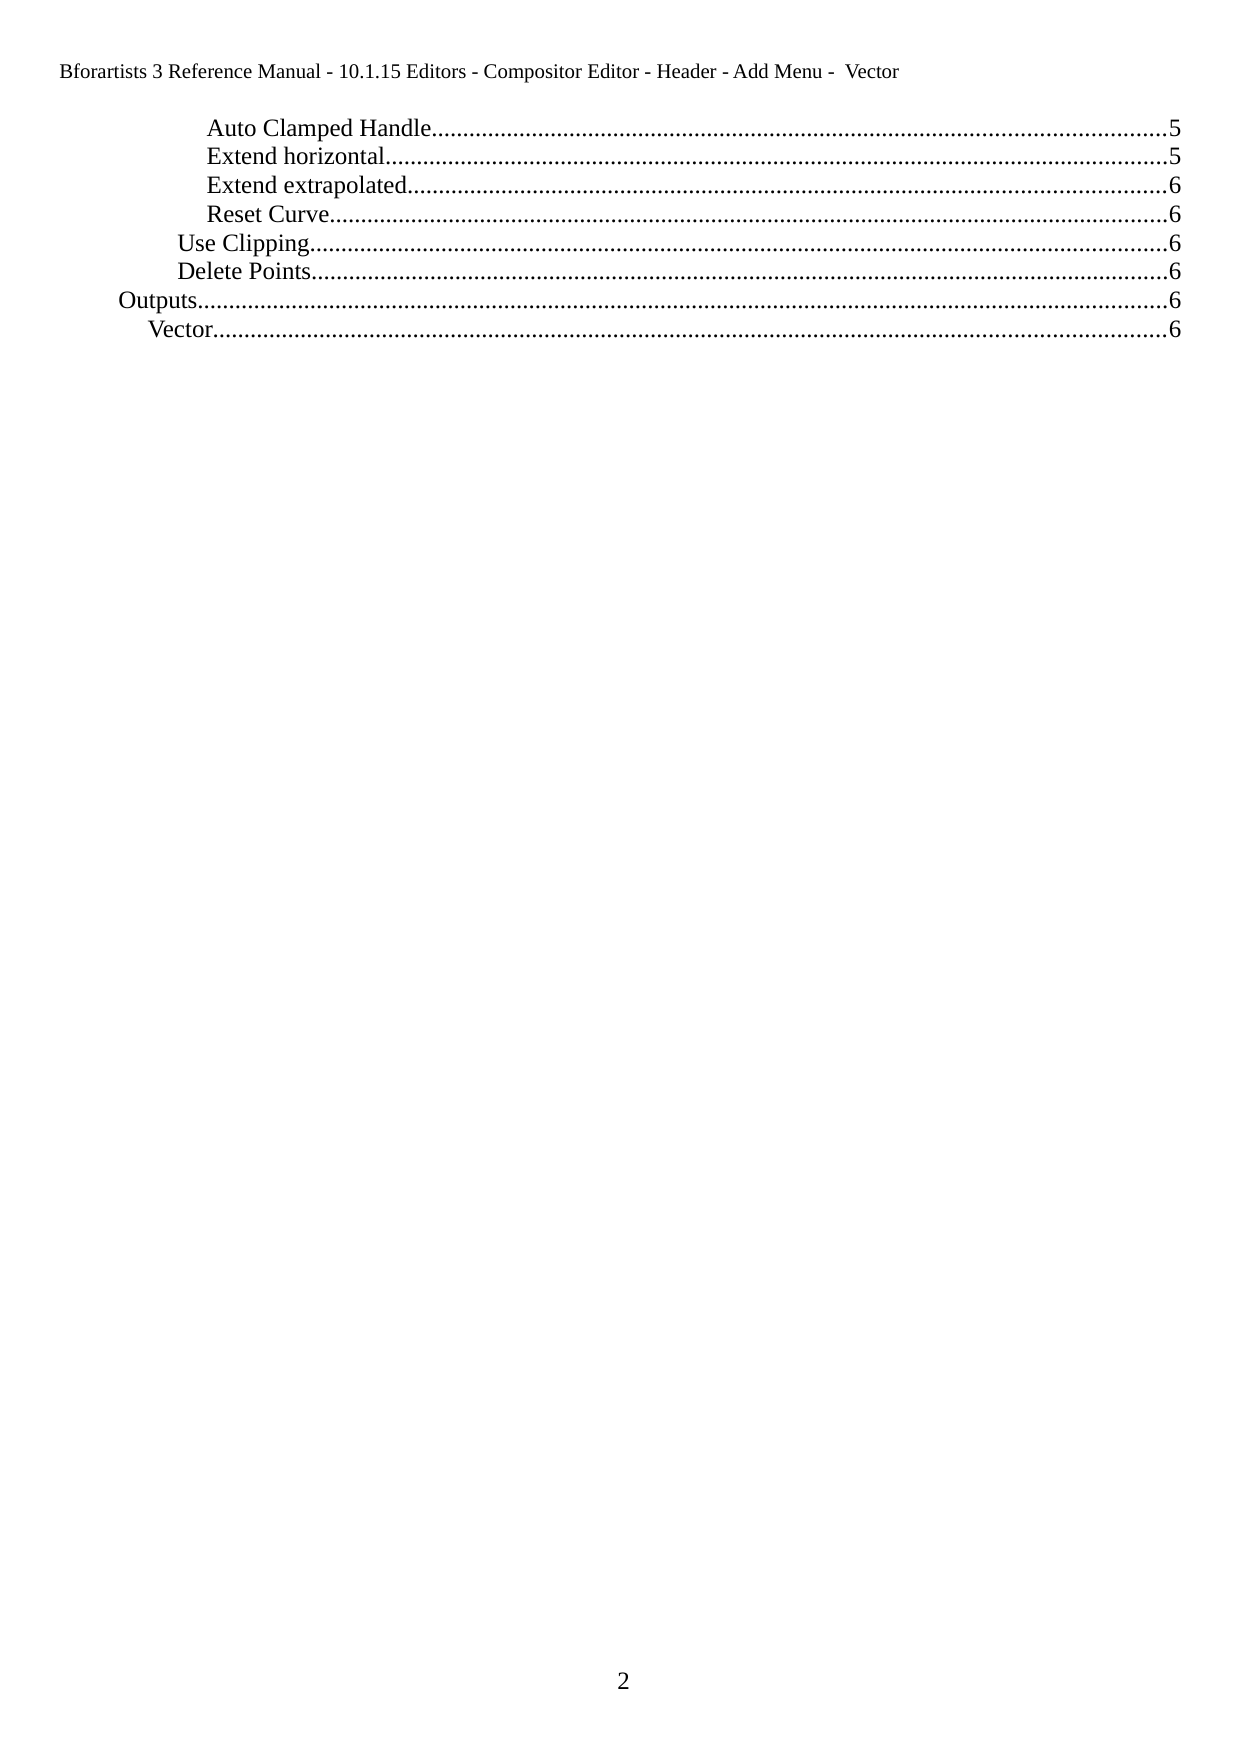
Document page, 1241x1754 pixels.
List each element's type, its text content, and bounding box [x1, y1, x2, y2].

text Extend extrapolated 6 [206, 170, 1181, 199]
text Reset Curve 6 [206, 199, 1181, 228]
text Outputs 6 [118, 285, 1181, 314]
text Use Clipping 6 [177, 228, 1181, 256]
text Extend horizontal 5 [206, 141, 1181, 170]
text Auto Clamped Handle 5 [206, 113, 1181, 141]
text Vector 6 [147, 314, 1181, 343]
text Delete Points 6 [177, 256, 1181, 285]
